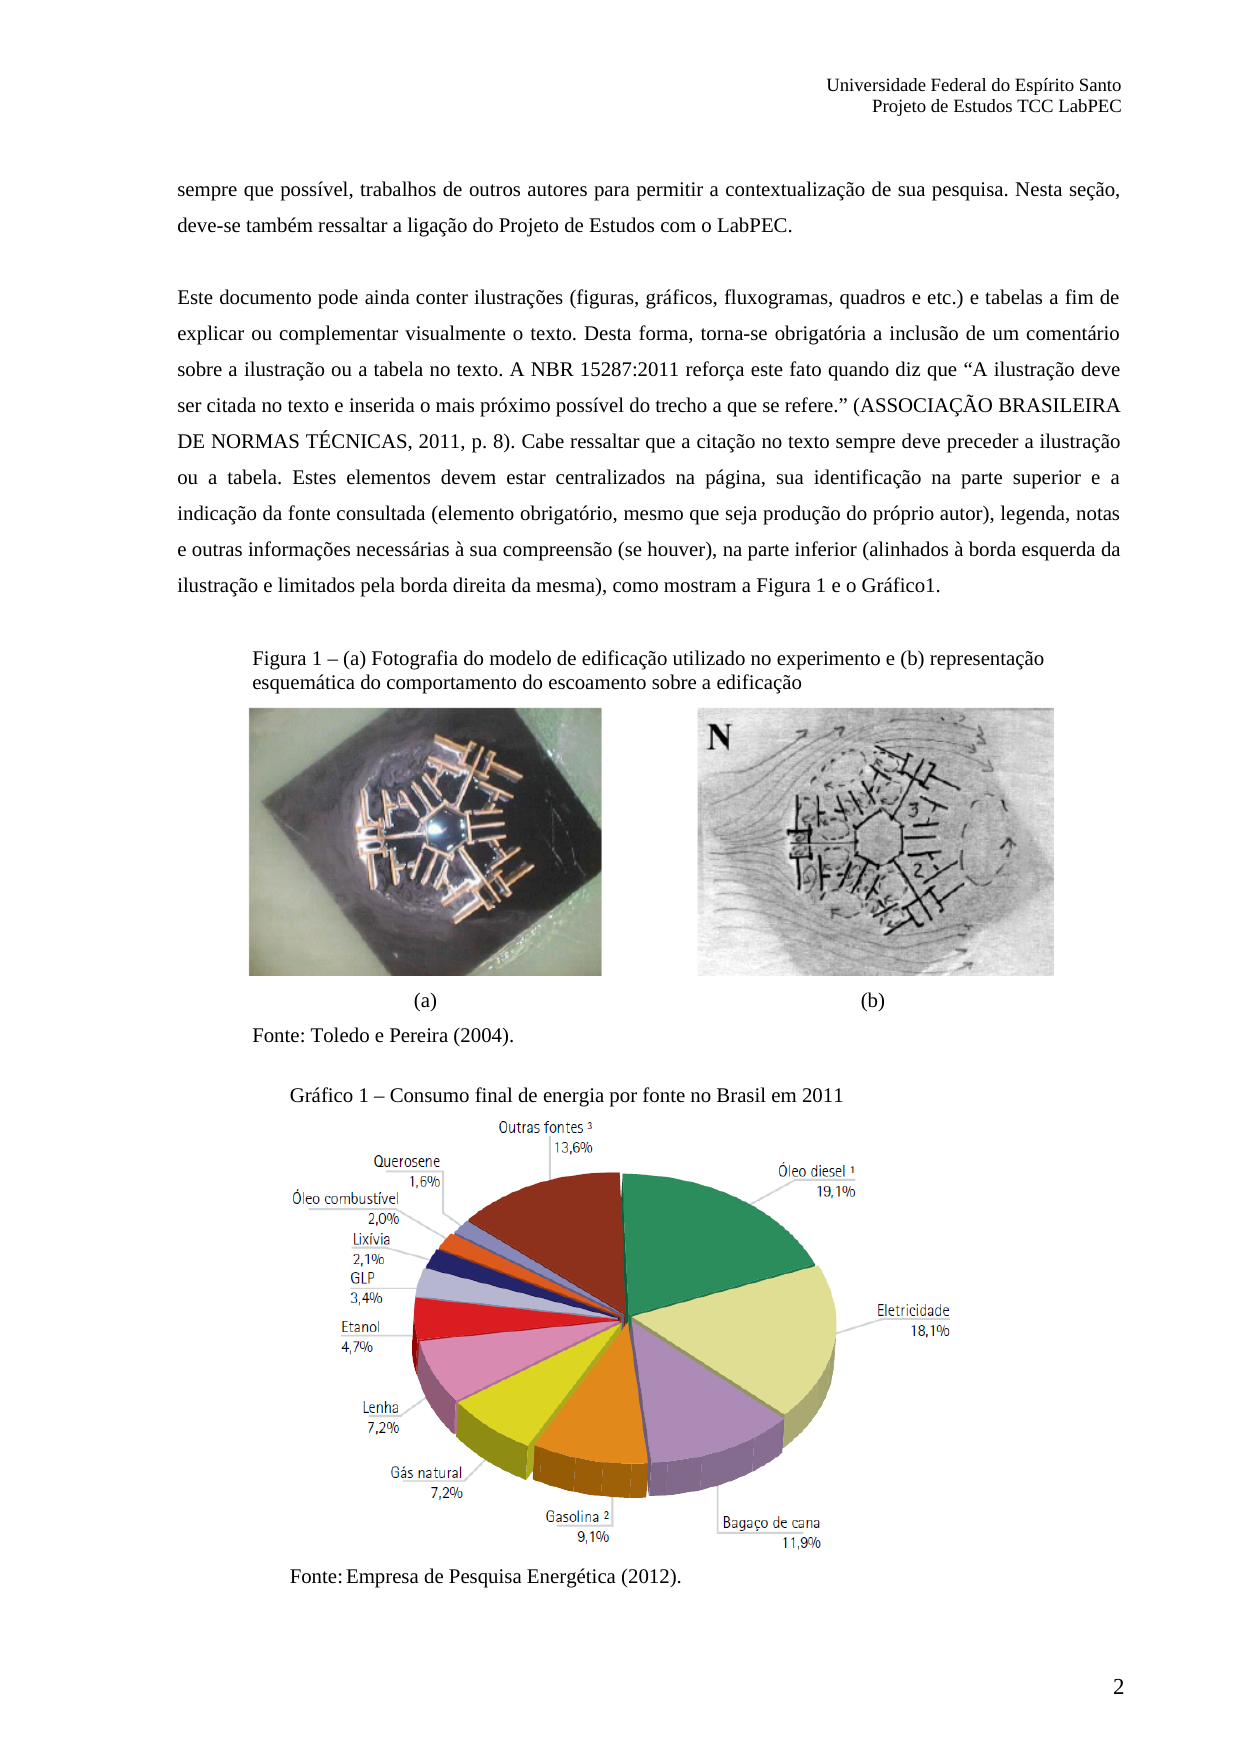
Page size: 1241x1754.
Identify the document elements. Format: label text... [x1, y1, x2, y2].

text Gráfico 1 – Consumo final de energia por fonte no Brasil em 2011 [289, 1083, 993, 1107]
text Fonte: Empresa de Pesquisa Energética (2012). [289, 1564, 1122, 1588]
picture [693, 704, 1054, 976]
text Figura 1 – (a) Fotografia do modelo de edificação utilizado no experimento e (b) representação esquemática do comportamento do escoamento sobre a edificação [252, 646, 1058, 694]
text (a) (b) [177, 988, 1122, 1012]
text Este documento pode ainda conter ilustrações (figuras, gráficos, fluxogramas, quadros e etc.) e tabelas a fim de explicar ou complementar visualmente o texto. Desta forma, torna-se obrigatória a inclusão de um comentário sobre a ilustração ou a tabela no texto. A NBR 15287:2011 reforça este fato quando diz que “A ilustração deve ser citada no texto e inserida o mais próximo possível do trecho a que se refere.” (ASSOCIAÇÃO BRASILEIRA DE NORMAS TÉCNICAS, 2011, p. 8). Cabe ressaltar que a citação no texto sempre deve preceder a ilustração ou a tabela. Estes elementos devem estar centralizados na página, sua identificação na parte superior e a indicação da fonte consultada (elemento obrigatório, mesmo que seja produção do próprio autor), legenda, notas e outras informações necessárias à sua compreensão (se houver), na parte inferior (alinhados à borda esquerda da ilustração e limitados pela borda direita da mesma), como mostram a Figura 1 e o Gráfico1. [177, 285, 1122, 597]
text sempre que possível, trabalhos de outros autores para permitir a contextualização de sua pesquisa. Nesta seção, deve-se também ressaltar a ligação do Projeto de Estudos com o LabPEC. [177, 177, 1122, 237]
picture [289, 1119, 959, 1554]
picture [244, 704, 605, 976]
text Fonte: Toledo e Pereira (2004). [252, 1023, 1122, 1047]
